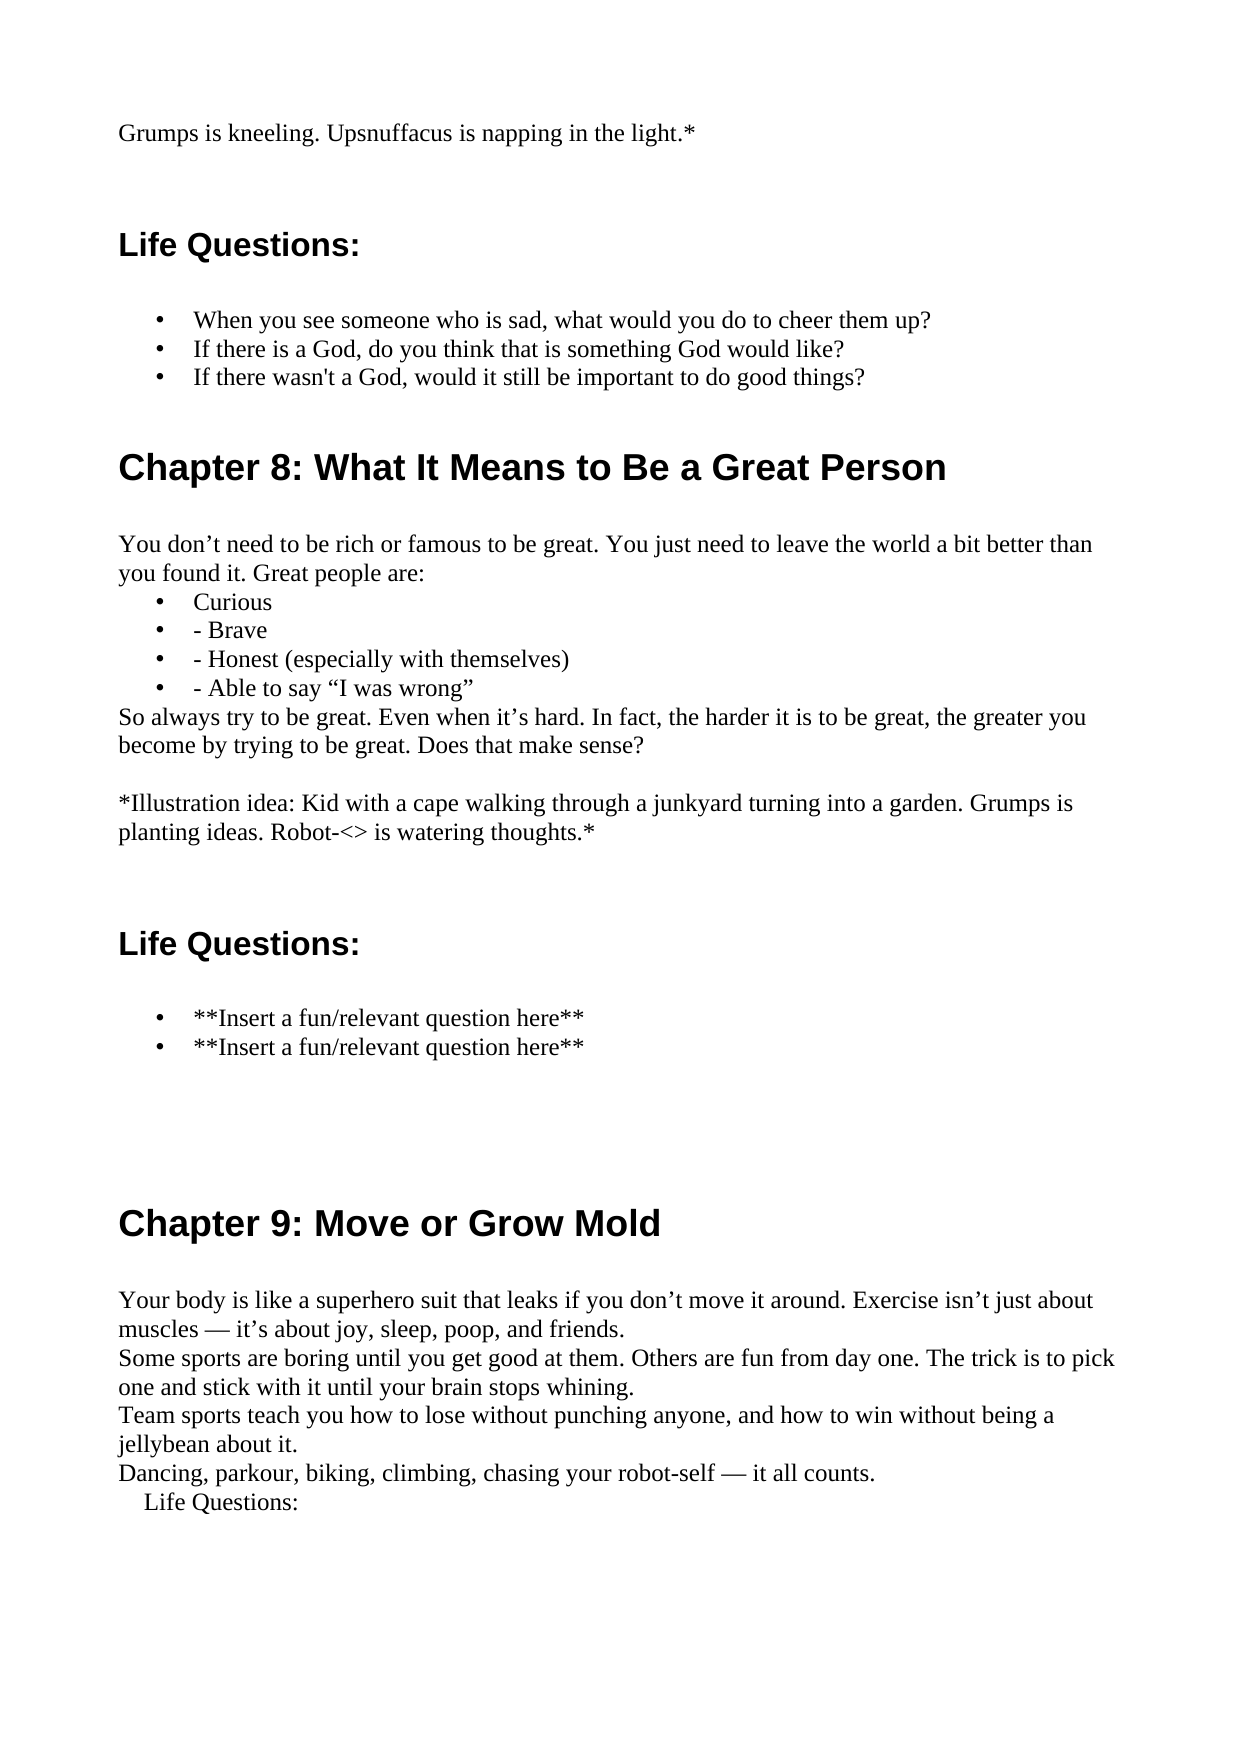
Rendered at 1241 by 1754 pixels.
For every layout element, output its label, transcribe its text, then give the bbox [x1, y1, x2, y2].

text - Ages 0–25: Learn to learn. Learn to talk. Learn to care. Games are okay, but they rarely help your future-you. [118, 1498, 1122, 1556]
text Here’s how life usually flows — but yours might splash all over the place. [118, 1469, 1122, 1498]
list **Insert a fun/relevant question here** [156, 406, 1122, 434]
text *The Library That Leaked*: Robot-<> told the kid about a system that was supposed to help everyone — until it didn’t. Sometimes, grownups build things that break. But kids like you can rebuild them better. [118, 1239, 1122, 1326]
text *Illustration idea: Kid with a cape walking through a junkyard turning into a garden. Grumps is planting ideas. Robot-<> is watering thoughts.* [118, 233, 1122, 291]
text *The Tale of the Bent Ruler*: Once there was a kid named Truvi who believed all adults told the truth. But Truvi found out that grownups sometimes lie — to protect, to avoid trouble, or because they’re still learning, too. [118, 1009, 1122, 1096]
text Some sports are boring until you get good at them. Others are fun from day one. The trick is to pick one and stick with it until your brain stops whining. [118, 693, 1122, 751]
text *The Bridge That Forgot*: A friendship so strong it forgot to change when people did. This is how love sometimes fades — not because people are bad, but because they grow in different directions. [118, 1096, 1122, 1153]
text Dancing, parkour, biking, climbing, chasing your robot-self — it all counts. [118, 808, 1122, 837]
text 🧠 Life Questions: [118, 837, 1122, 866]
text - Ages 25–50: You work, you test your ideas, you mess up, you grow. You help others. People start to depend on you. [118, 1556, 1122, 1613]
list **Insert a fun/relevant question here** [156, 434, 1122, 463]
subtitle Chapter 11: The Map of a Life [118, 1412, 1122, 1441]
subtitle Life Questions: [118, 348, 1122, 377]
list - Able to say “I was wrong” [156, 118, 1122, 147]
text Team sports teach you how to lose without punching anyone, and how to win without being a jellybean about it. [118, 751, 1122, 808]
text Your body is like a superhero suit that leaks if you don’t move it around. Exercise isn’t just about muscles — it’s about joy, sleep, poop, and friends. [118, 636, 1122, 693]
text Let me tell you some stories. Not the sleepy kind, but the wake-up kind. [118, 981, 1122, 1009]
subtitle Chapter 10: Bedtime Stories for Brave Kids [118, 923, 1122, 952]
text So always try to be great. Even when it’s hard. In fact, the harder it is to be great, the greater you become by trying to be great. Does that make sense? [118, 147, 1122, 204]
text *Upsnuffacus and the Broken Mirror*: One day, our opinionated cat realized that being different isn’t broken. He wore a tiara, growled opera, and became mayor of his feelings. The crowd loved him. [118, 1153, 1122, 1239]
subtitle Chapter 9: Move or Grow Mold [118, 578, 1122, 607]
text 🧠 Life Questions: [118, 1326, 1122, 1354]
